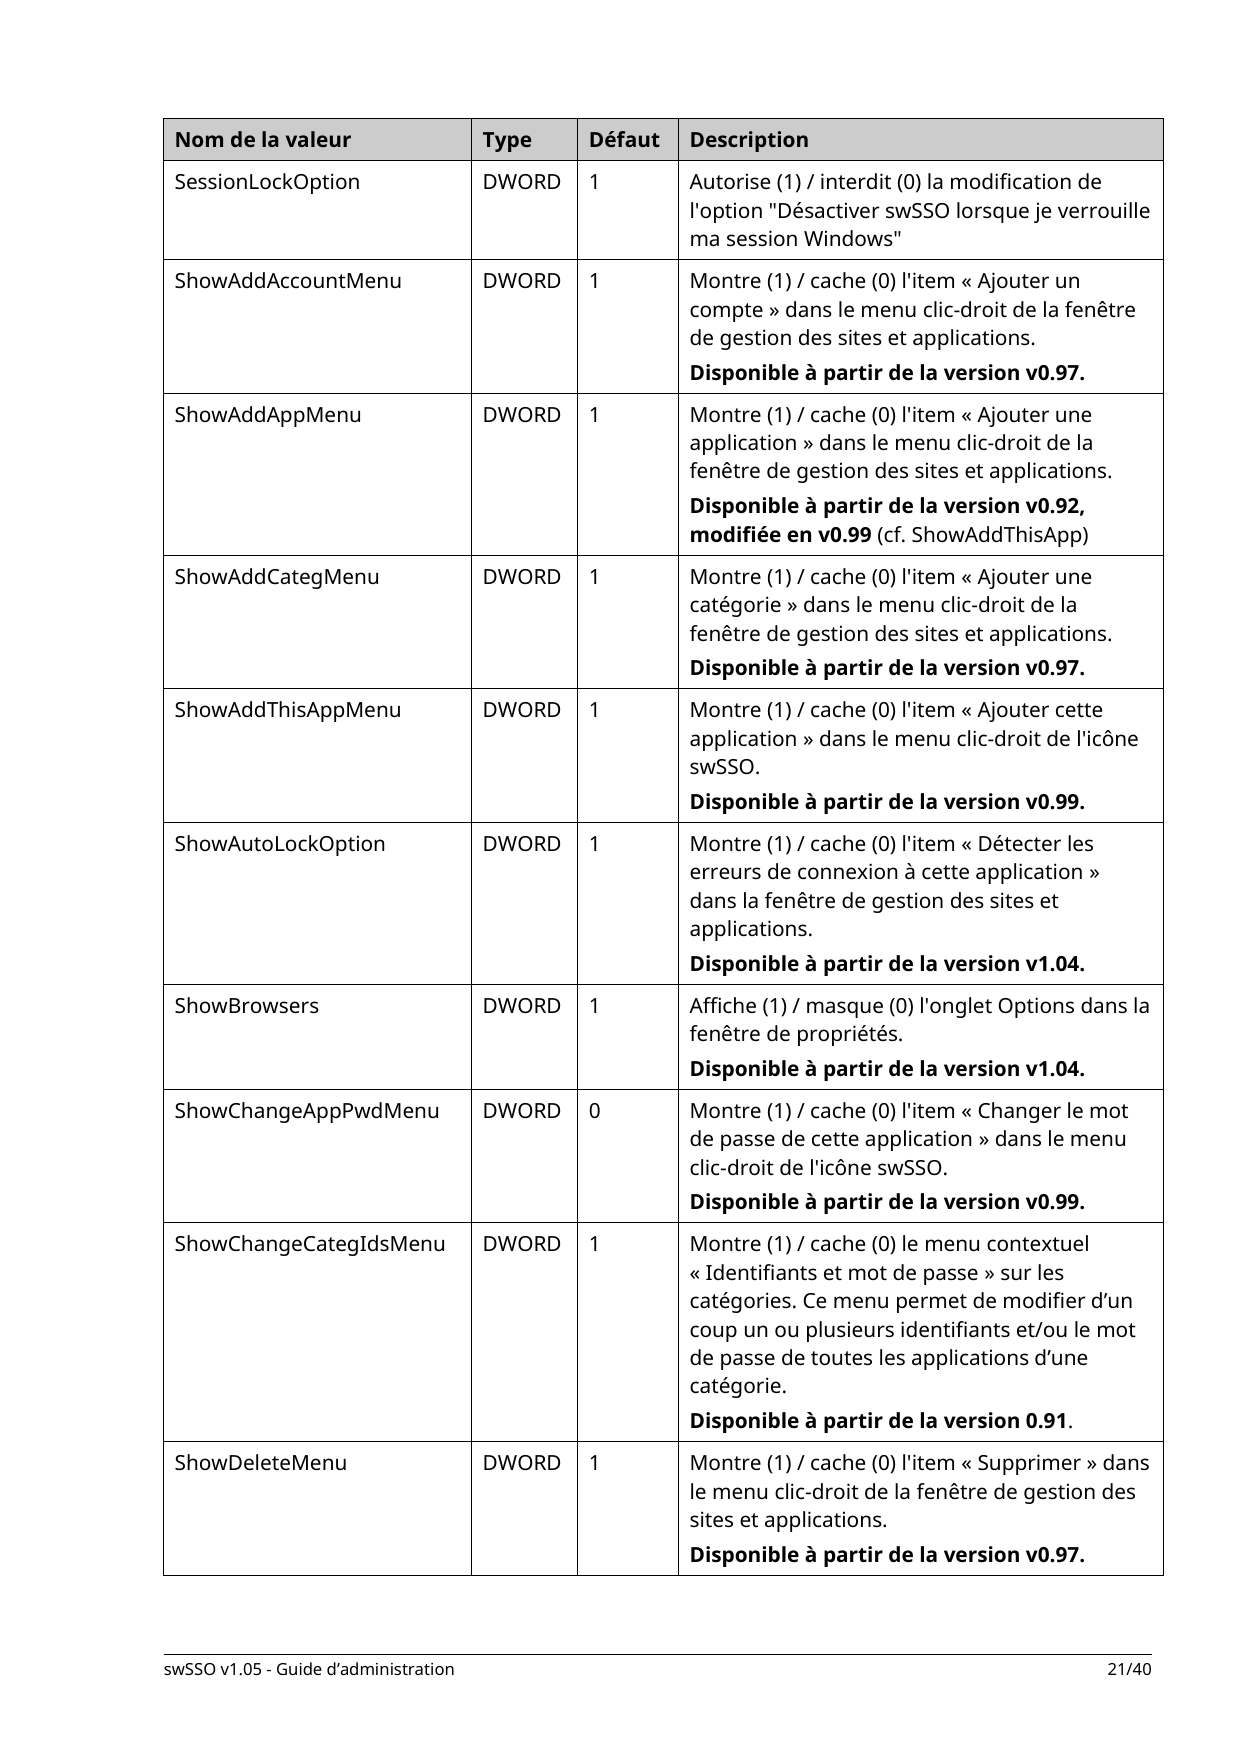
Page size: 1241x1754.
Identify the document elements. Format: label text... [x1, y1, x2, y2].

table_cell DWORD [472, 689, 577, 822]
table_cell DWORD [472, 260, 577, 392]
table_cell Montre (1) / cache (0) l'item « Ajouter une catégorie » dans le menu clic-droit de la fenêtre de gestion des sites et applications. Disponible à partir de la version v0.97. [679, 556, 1163, 688]
table_cell DWORD [472, 161, 577, 259]
table_cell Montre (1) / cache (0) l'item « Ajouter un compte » dans le menu clic-droit de la fenêtre de gestion des sites et applications. Disponible à partir de la version v0.97. [679, 260, 1163, 392]
table_header Défaut [578, 119, 678, 160]
table_cell DWORD [472, 1223, 577, 1441]
table_cell ShowAddAppMenu [164, 394, 471, 554]
table_cell Montre (1) / cache (0) l'item « Supprimer » dans le menu clic-droit de la fenêtre de gestion des sites et applications. Disponible à partir de la version v0.97. [679, 1442, 1163, 1574]
table_cell Montre (1) / cache (0) l'item « Changer le mot de passe de cette application » dans le menu clic-droit de l'icône swSSO. Disponible à partir de la version v0.99. [679, 1090, 1163, 1222]
table_cell Montre (1) / cache (0) l'item « Ajouter une application » dans le menu clic-droit de la fenêtre de gestion des sites et applications. Disponible à partir de la version v0.92, modifiée en v0.99 (cf. ShowAddThisApp) [679, 394, 1163, 554]
table_cell DWORD [472, 1442, 577, 1574]
table_cell SessionLockOption [164, 161, 471, 259]
table_cell ShowDeleteMenu [164, 1442, 471, 1574]
table_cell 1 [578, 1442, 678, 1574]
table_cell DWORD [472, 985, 577, 1089]
table_cell 1 [578, 556, 678, 688]
table_cell ShowBrowsers [164, 985, 471, 1089]
table_cell 0 [578, 1090, 678, 1222]
table_header Description [679, 119, 1163, 160]
table_cell ShowAddCategMenu [164, 556, 471, 688]
table_cell 1 [578, 260, 678, 392]
table_header Nom de la valeur [164, 119, 471, 160]
table_cell 1 [578, 823, 678, 983]
table_cell ShowAddThisAppMenu [164, 689, 471, 822]
table_cell Montre (1) / cache (0) le menu contextuel « Identifiants et mot de passe » sur les catégories. Ce menu permet de modifier d’un coup un ou plusieurs identifiants et/ou le mot de passe de toutes les applications d’une catégorie. Disponible à partir de la version 0.91. [679, 1223, 1163, 1441]
table_cell Montre (1) / cache (0) l'item « Ajouter cette application » dans le menu clic-droit de l'icône swSSO. Disponible à partir de la version v0.99. [679, 689, 1163, 822]
table_cell DWORD [472, 394, 577, 554]
table_cell 1 [578, 985, 678, 1089]
table_cell ShowChangeAppPwdMenu [164, 1090, 471, 1222]
table_cell DWORD [472, 823, 577, 983]
table_cell 1 [578, 394, 678, 554]
table_cell DWORD [472, 1090, 577, 1222]
table_header Type [472, 119, 577, 160]
table_cell 1 [578, 689, 678, 822]
table_cell 1 [578, 161, 678, 259]
table_cell Affiche (1) / masque (0) l'onglet Options dans la fenêtre de propriétés. Disponible à partir de la version v1.04. [679, 985, 1163, 1089]
table_cell Autorise (1) / interdit (0) la modification de l'option "Désactiver swSSO lorsque je verrouille ma session Windows" [679, 161, 1163, 259]
table_cell Montre (1) / cache (0) l'item « Détecter les erreurs de connexion à cette application » dans la fenêtre de gestion des sites et applications. Disponible à partir de la version v1.04. [679, 823, 1163, 983]
table_cell ShowAddAccountMenu [164, 260, 471, 392]
table_cell DWORD [472, 556, 577, 688]
table_cell ShowAutoLockOption [164, 823, 471, 983]
table_cell ShowChangeCategIdsMenu [164, 1223, 471, 1441]
table_cell 1 [578, 1223, 678, 1441]
